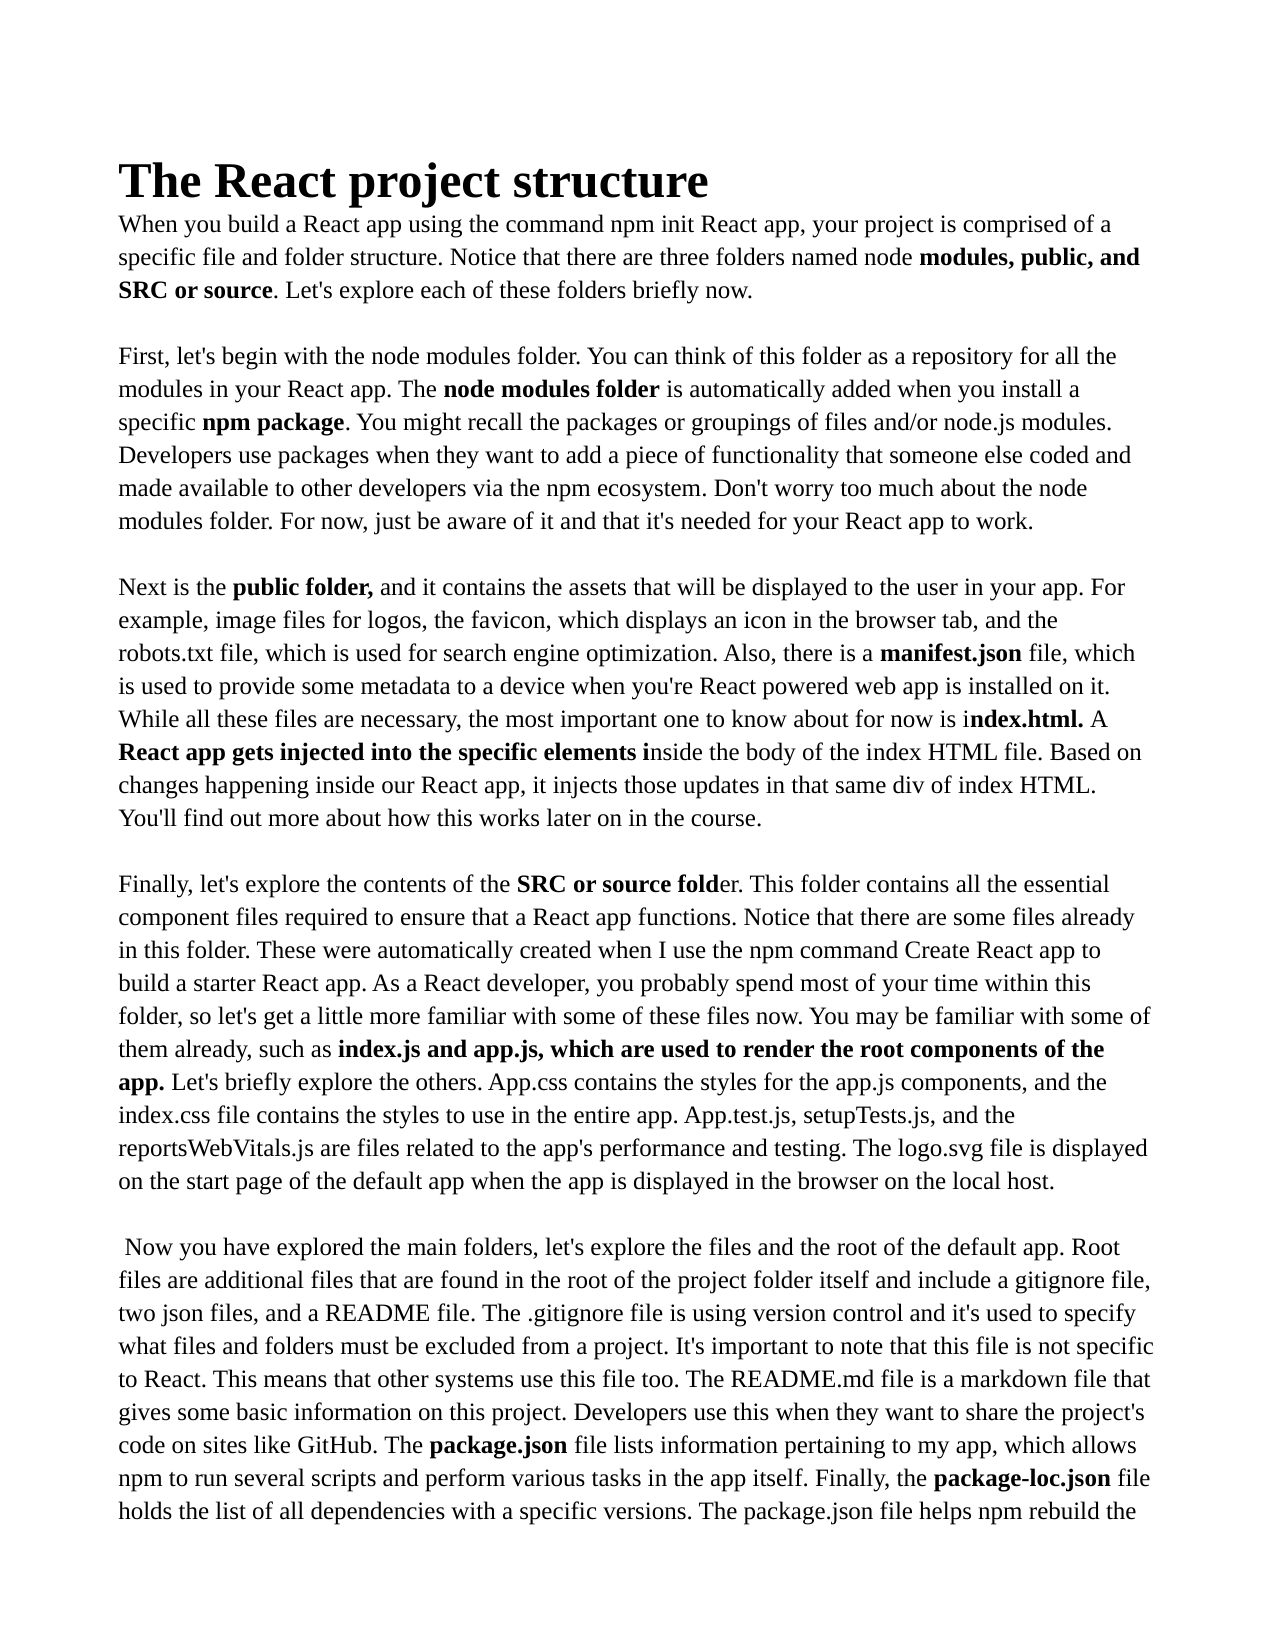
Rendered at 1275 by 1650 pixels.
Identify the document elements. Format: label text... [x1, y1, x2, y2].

text Next is the public folder, and it contains the assets that will be displayed to the user in your app. For example, image files for logos, the favicon, which displays an icon in the browser tab, and the robots.txt file, which is used for search engine optimization. Also, there is a manifest.json file, which is used to provide some metadata to a device when you're React powered web app is installed on it. While all these files are necessary, the most important one to know about for now is index.html. A React app gets injected into the specific elements inside the body of the index HTML file. Based on changes happening inside our React app, it injects those updates in that same div of index HTML. You'll find out more about how this works later on in the course. [118, 572, 1157, 832]
subtitle The React project structure [118, 151, 1157, 209]
text First, let's begin with the node modules folder. You can think of this folder as a repository for all the modules in your React app. The node modules folder is automatically added when you install a specific npm package. You might recall the packages or groupings of files and/or node.js modules. Developers use packages when they want to add a piece of functionality that someone else coded and made available to other developers via the npm ecosystem. Don't worry too much about the node modules folder. For now, just be aware of it and that it's needed for your React app to work. [118, 341, 1157, 534]
text When you build a React app using the command npm init React app, your project is comprised of a specific file and folder structure. Notice that there are three folders named node modules, public, and SRC or source. Let's explore each of these folders briefly now. [118, 209, 1157, 303]
text Now you have explored the main folders, let's explore the files and the root of the default app. Root files are additional files that are found in the root of the project folder itself and include a gitignore file, two json files, and a README file. The .gitignore file is using version control and it's used to specify what files and folders must be excluded from a project. It's important to note that this file is not specific to React. This means that other systems use this file too. The README.md file is a markdown file that gives some basic information on this project. Developers use this when they want to share the project's code on sites like GitHub. The package.json file lists information pertaining to my app, which allows npm to run several scripts and perform various tasks in the app itself. Finally, the package-loc.json file holds the list of all dependencies with a specific versions. The package.json file helps npm rebuild the [118, 1232, 1157, 1525]
text Finally, let's explore the contents of the SRC or source folder. This folder contains all the essential component files required to ensure that a React app functions. Notice that there are some files already in this folder. These were automatically created when I use the npm command Create React app to build a starter React app. As a React developer, you probably spend most of your time within this folder, so let's get a little more familiar with some of these files now. You may be familiar with some of them already, such as index.js and app.js, which are used to render the root components of the app. Let's briefly explore the others. App.css contains the styles for the app.js components, and the index.css file contains the styles to use in the entire app. App.test.js, setupTests.js, and the reportsWebVitals.js are files related to the app's performance and testing. The logo.svg file is displayed on the start page of the default app when the app is displayed in the browser on the local host. [118, 869, 1157, 1195]
